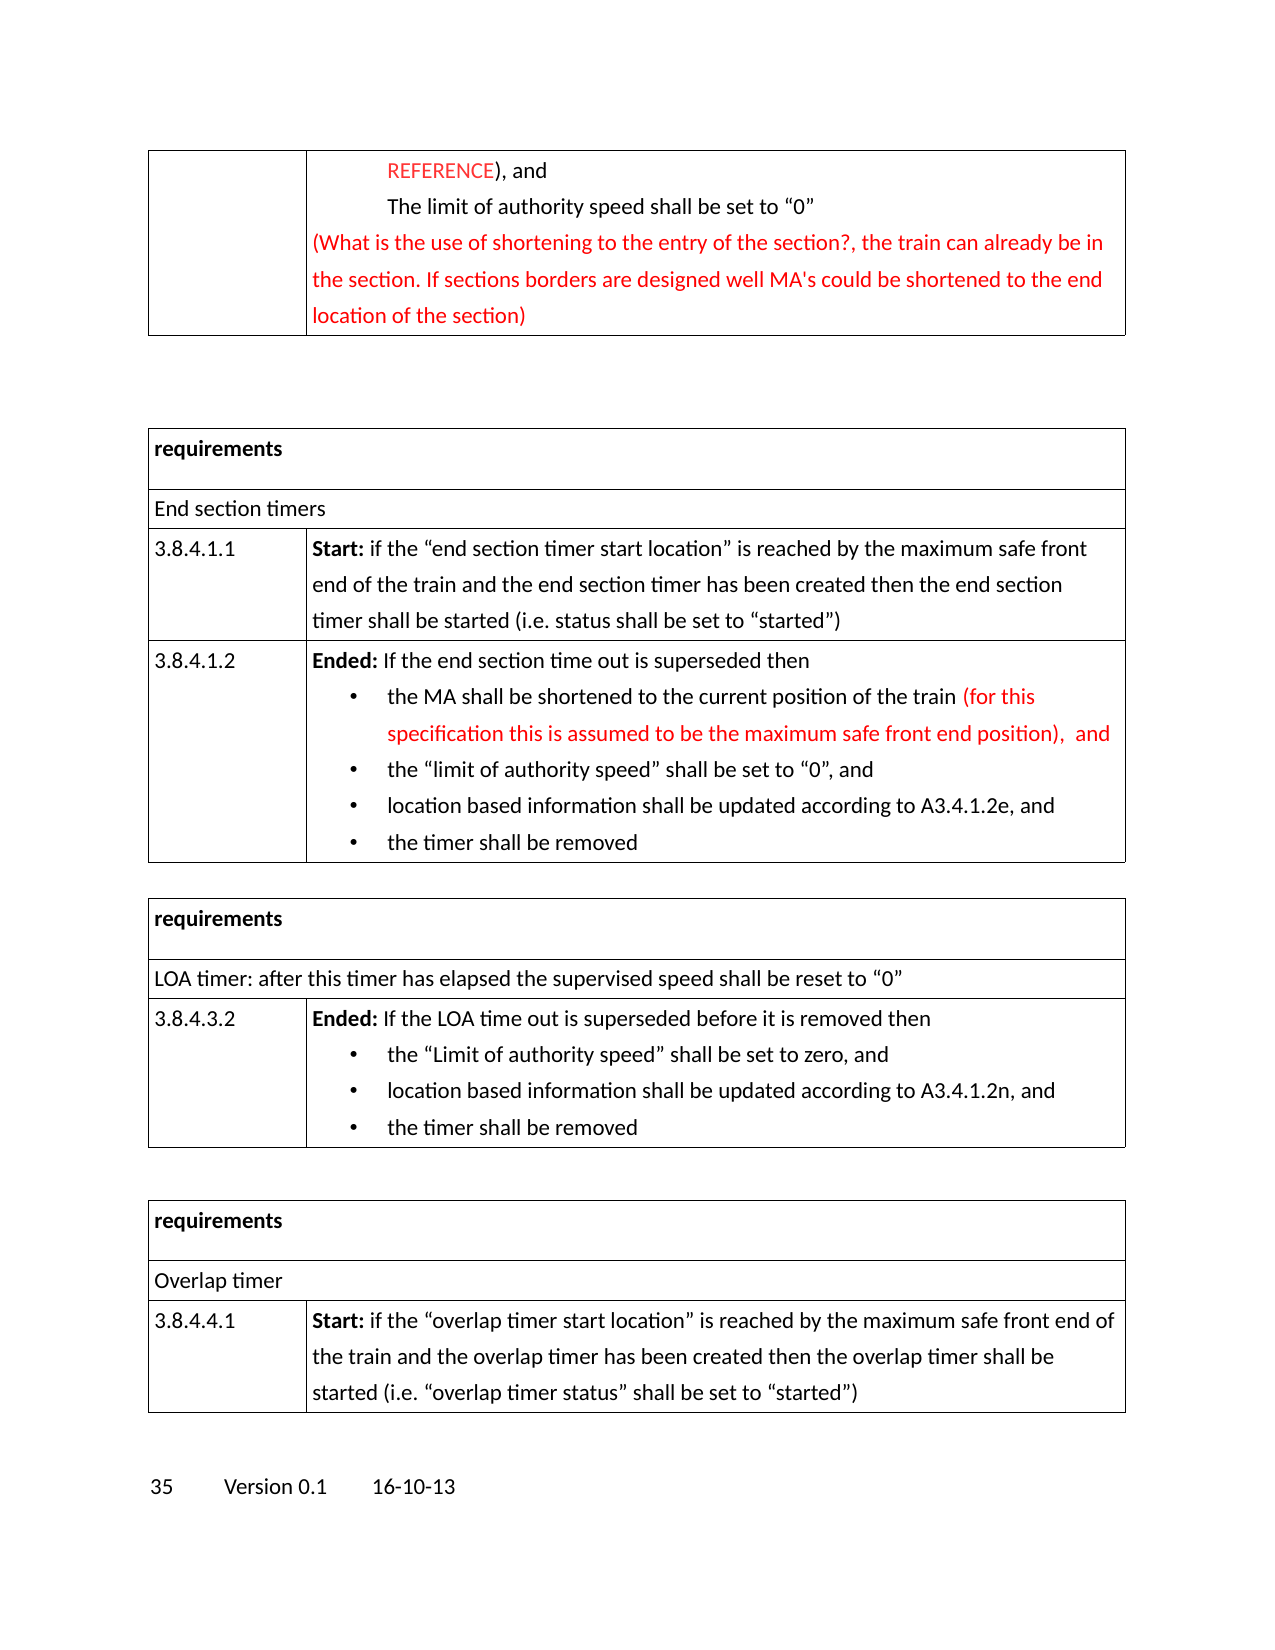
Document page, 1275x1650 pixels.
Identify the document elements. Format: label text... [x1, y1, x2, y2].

table_cell LOA timer: after this timer has elapsed the supervised speed shall be reset to “0” [149, 960, 1125, 998]
table_cell 3.8.4.1.2 [149, 641, 306, 862]
table_header requirements [149, 429, 1125, 488]
table_cell Start: if the “overlap timer start location” is reached by the maximum safe front end of the train and the overlap timer has been created then the overlap timer shall be started (i.e. “overlap timer status” shall be set to “started”) [307, 1301, 1125, 1412]
table_cell Start: if the “end section timer start location” is reached by the maximum safe front end of the train and the end section timer has been created then the end section timer shall be started (i.e. status shall be set to “started”) [307, 529, 1125, 640]
table_header requirements [149, 1201, 1125, 1260]
table_cell Ended: If the LOA time out is superseded before it is removed then the “Limit of authority speed” shall be set to zero, and location based information shall be updated according to A3.4.1.2n, and the timer shall be removed [307, 999, 1125, 1147]
table_cell 3.8.4.3.2 [149, 999, 306, 1147]
table_cell 3.8.4.1.1 [149, 529, 306, 640]
table_cell [149, 151, 306, 335]
table_cell End section timers [149, 490, 1125, 528]
table_header requirements [149, 899, 1125, 958]
table_cell REFERENCE), and The limit of authority speed shall be set to “0” (What is the use of shortening to the entry of the section?, the train can already be in the section. If sections borders are designed well MA's could be shortened to the end location of the section) [307, 151, 1125, 335]
table_cell Ended: If the end section time out is superseded then the MA shall be shortened to the current position of the train (for this specification this is assumed to be the maximum safe front end position), and the “limit of authority speed” shall be set to “0”, and location based information shall be updated according to A3.4.1.2e, and the timer shall be removed [307, 641, 1125, 862]
table_cell Overlap timer [149, 1261, 1125, 1300]
table_cell 3.8.4.4.1 [149, 1301, 306, 1412]
